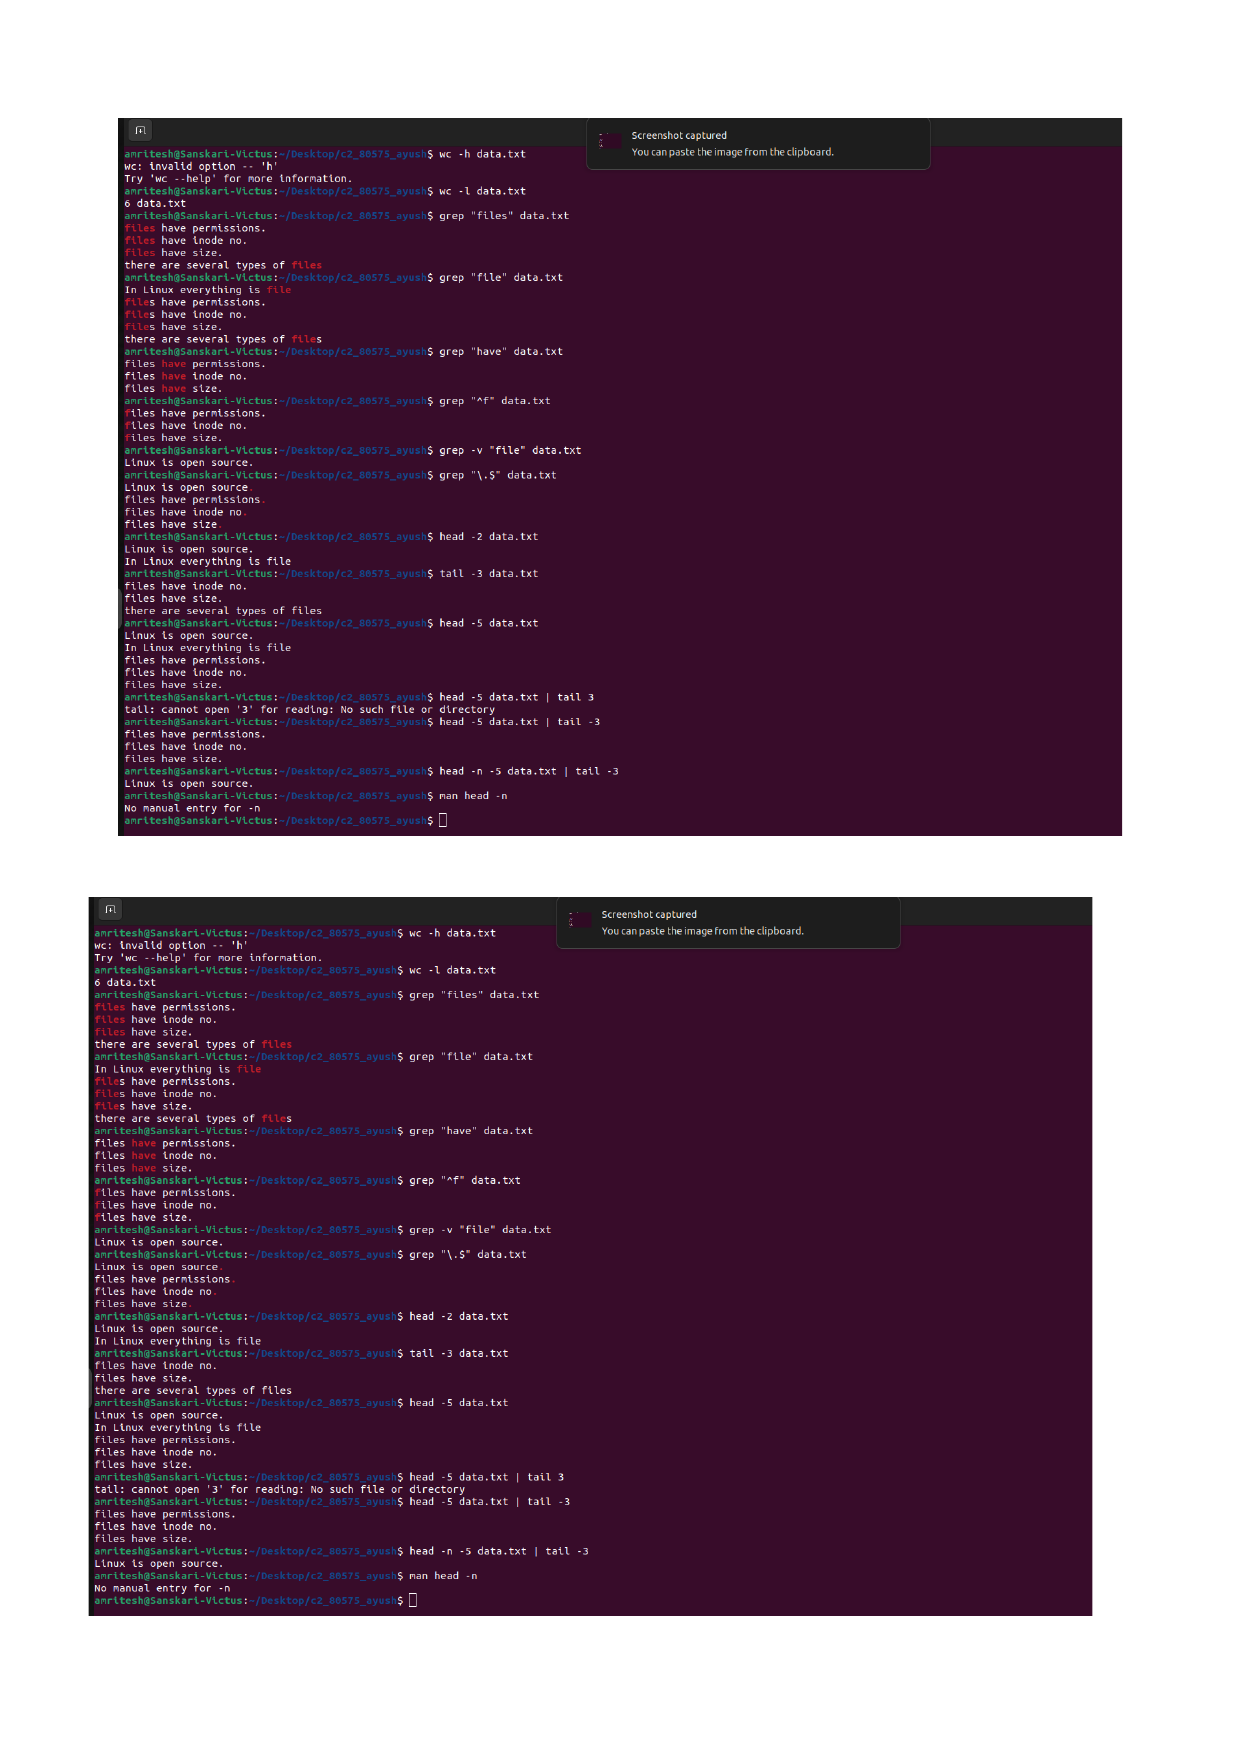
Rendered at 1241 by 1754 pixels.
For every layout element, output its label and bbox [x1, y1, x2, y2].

picture [118, 118, 1123, 836]
picture [88, 897, 1093, 1616]
